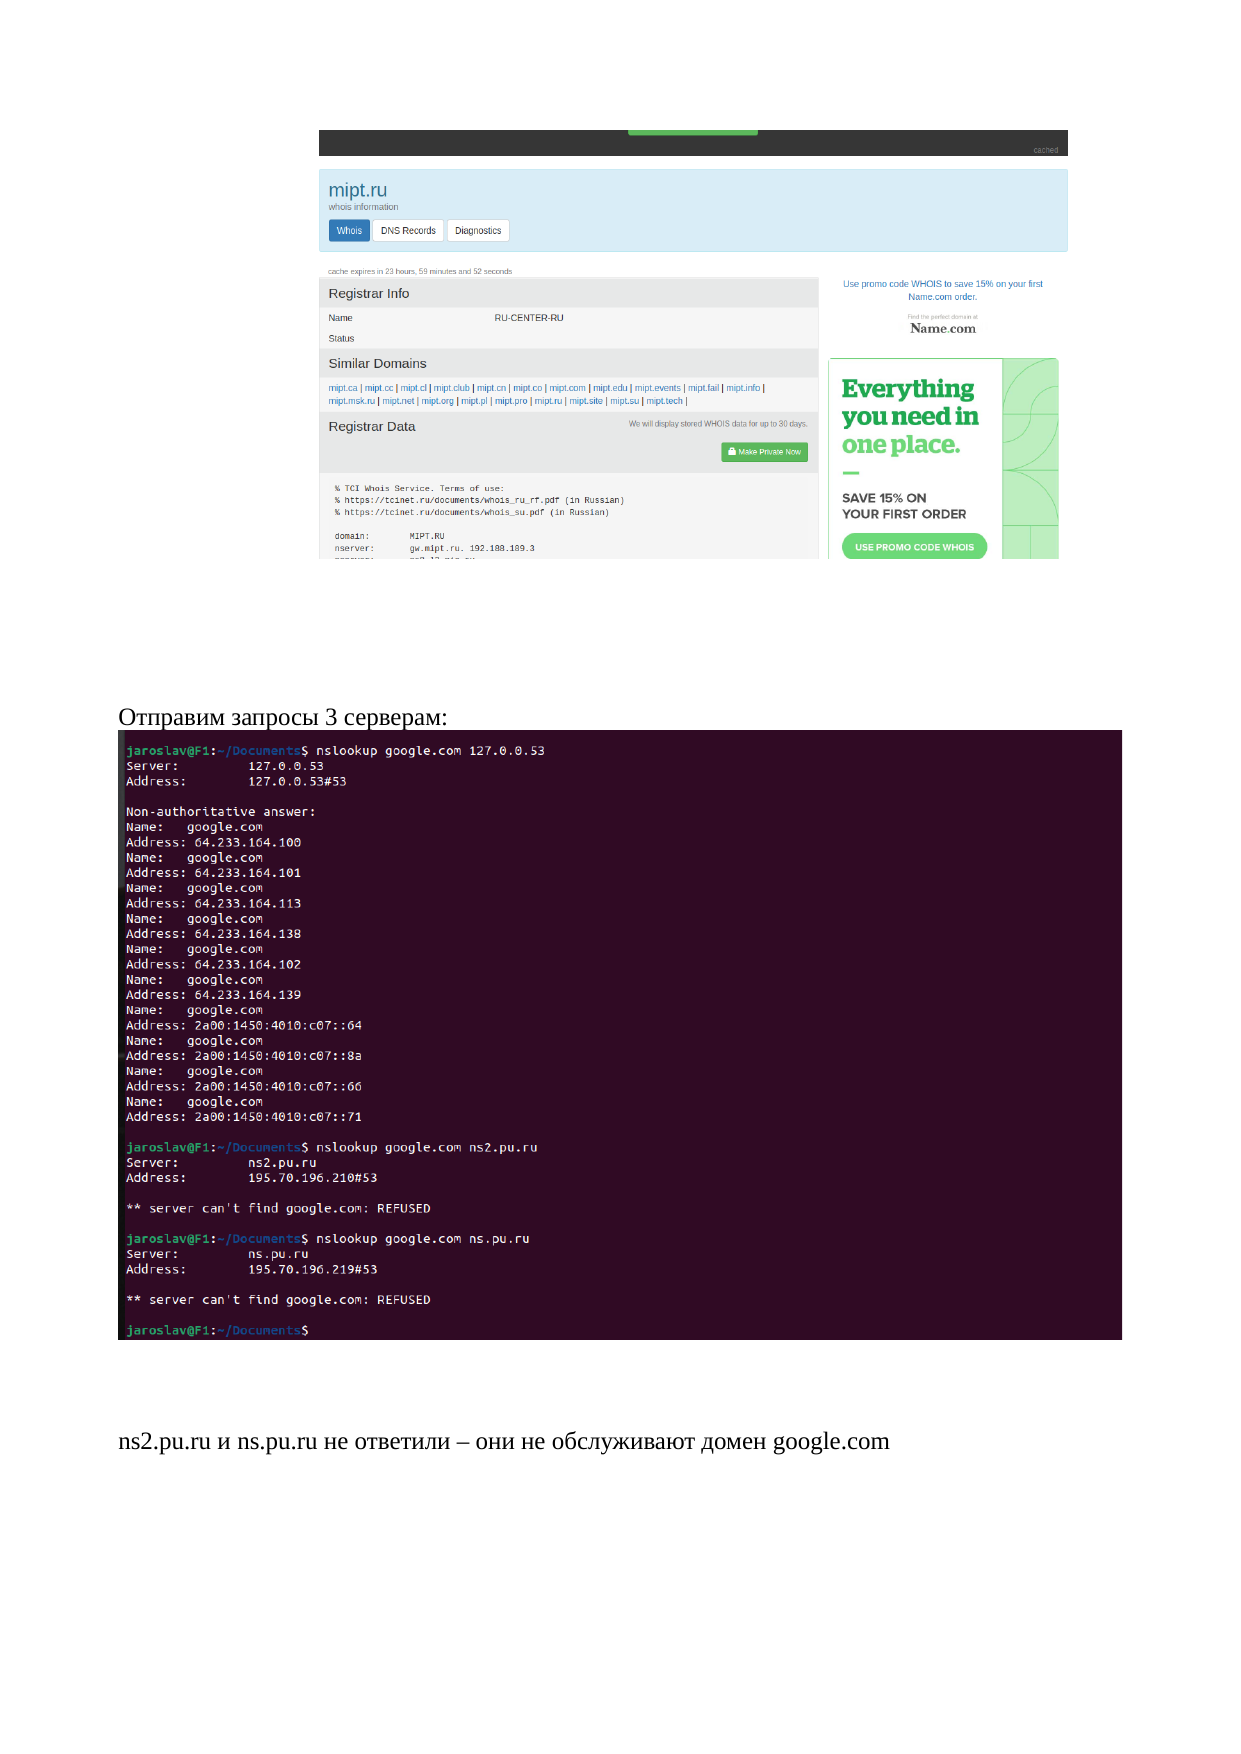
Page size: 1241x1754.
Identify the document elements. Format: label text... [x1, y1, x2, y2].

text ns2.pu.ru и ns.pu.ru не ответили – они не обслуживают домен google.com [118, 1426, 1122, 1455]
picture [157, 130, 1162, 559]
text Отправим запросы 3 серверам: [118, 702, 1122, 730]
picture [118, 730, 1123, 1340]
